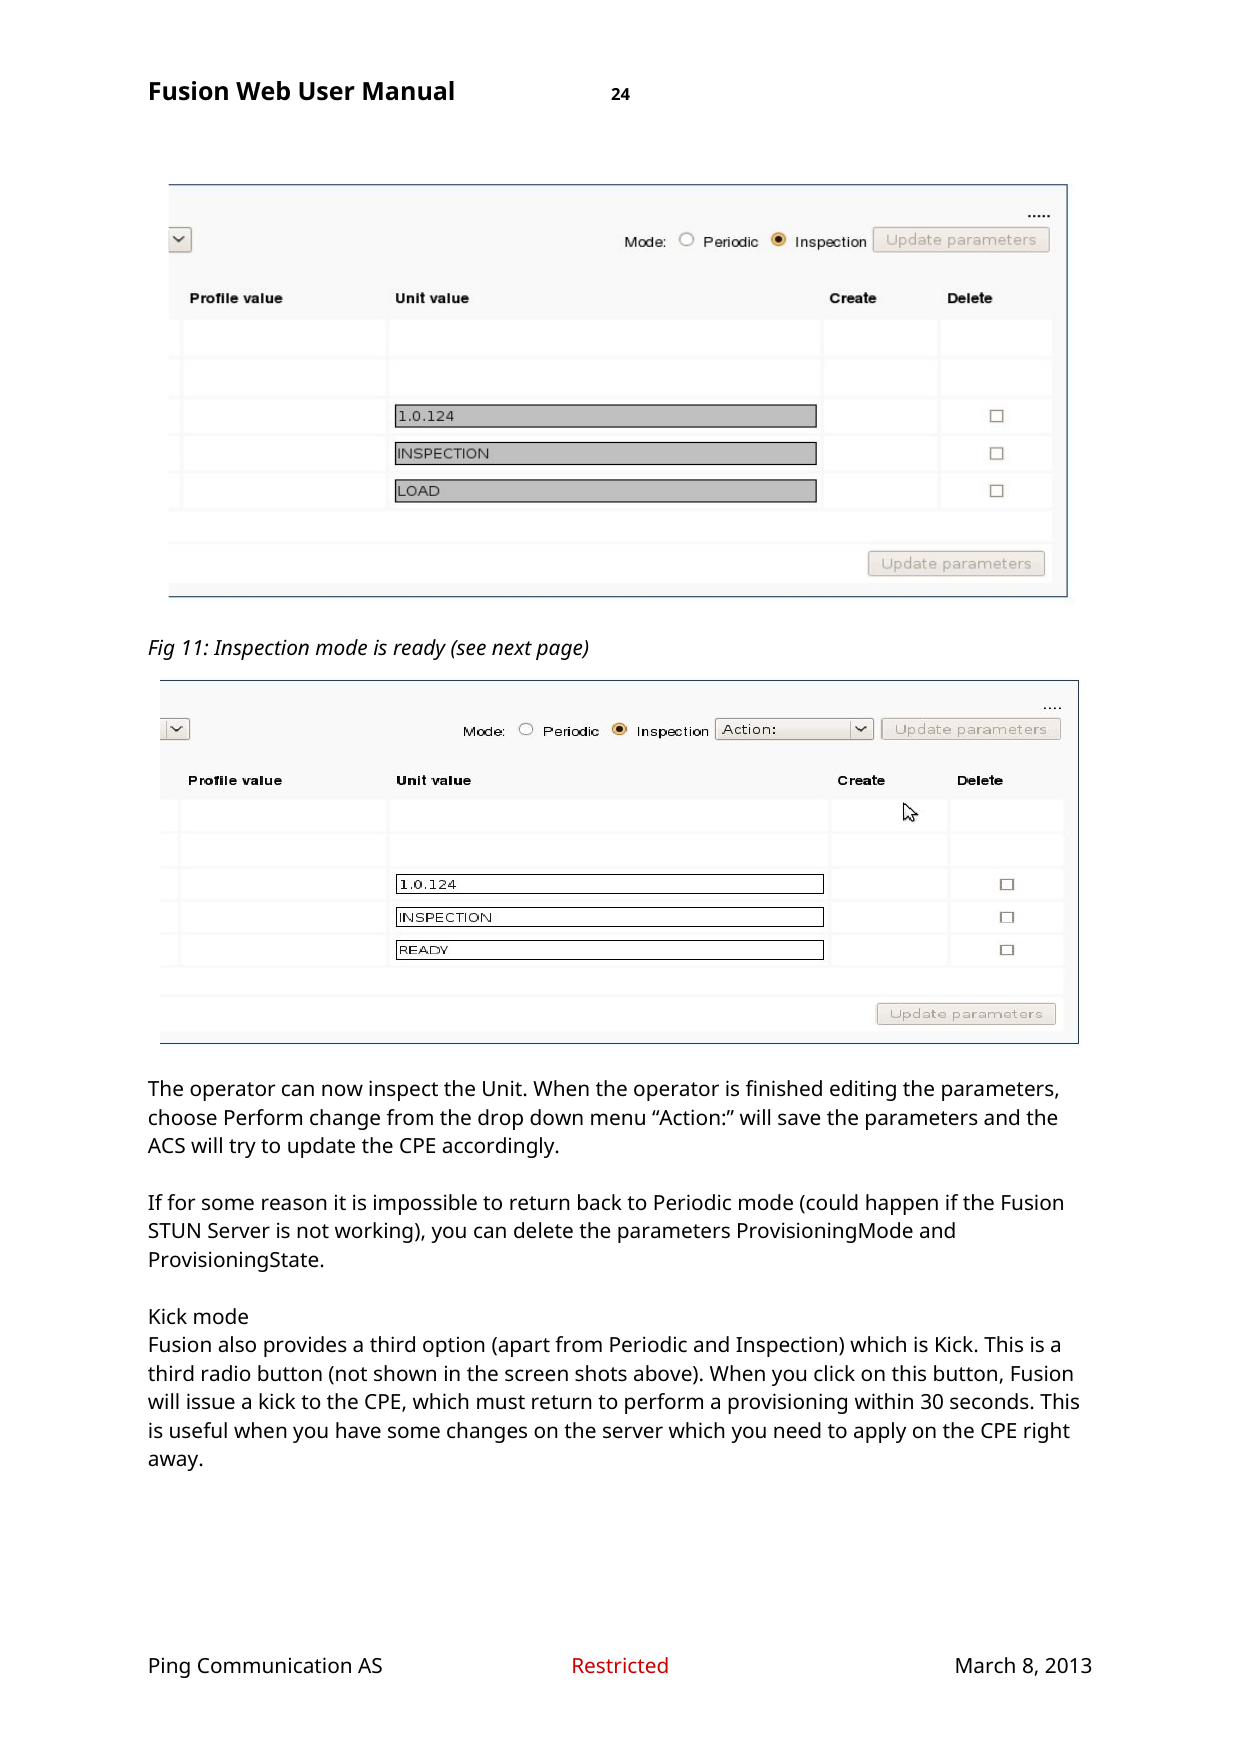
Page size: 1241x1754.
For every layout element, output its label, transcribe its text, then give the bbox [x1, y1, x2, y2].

text Fusion also provides a third option (apart from Periodic and Inspection) which is Kick. This is a third radio button (not shown in the screen shots above). When you click on this button, Fusion will issue a kick to the CPE, which must return to perform a provisioning within 30 seconds. This is useful when you have some changes on the server which you need to apply on the CPE right away. [148, 1330, 1092, 1473]
text The operator can now inspect the Unit. When the operator is finished editing the parameters, choose Perform change from the drop down menu “Action:” will save the parameters and the ACS will try to update the CPE accordingly. [148, 1074, 1092, 1160]
text Fig 11: Inspection mode is ready (see next page) [148, 162, 1092, 661]
picture [160, 678, 1087, 1046]
picture [168, 183, 1075, 605]
text If for some reason it is impossible to return back to Periodic mode (could happen if the Fusion STUN Server is not working), you can delete the parameters ProvisioningMode and ProvisioningState. [148, 1188, 1092, 1273]
